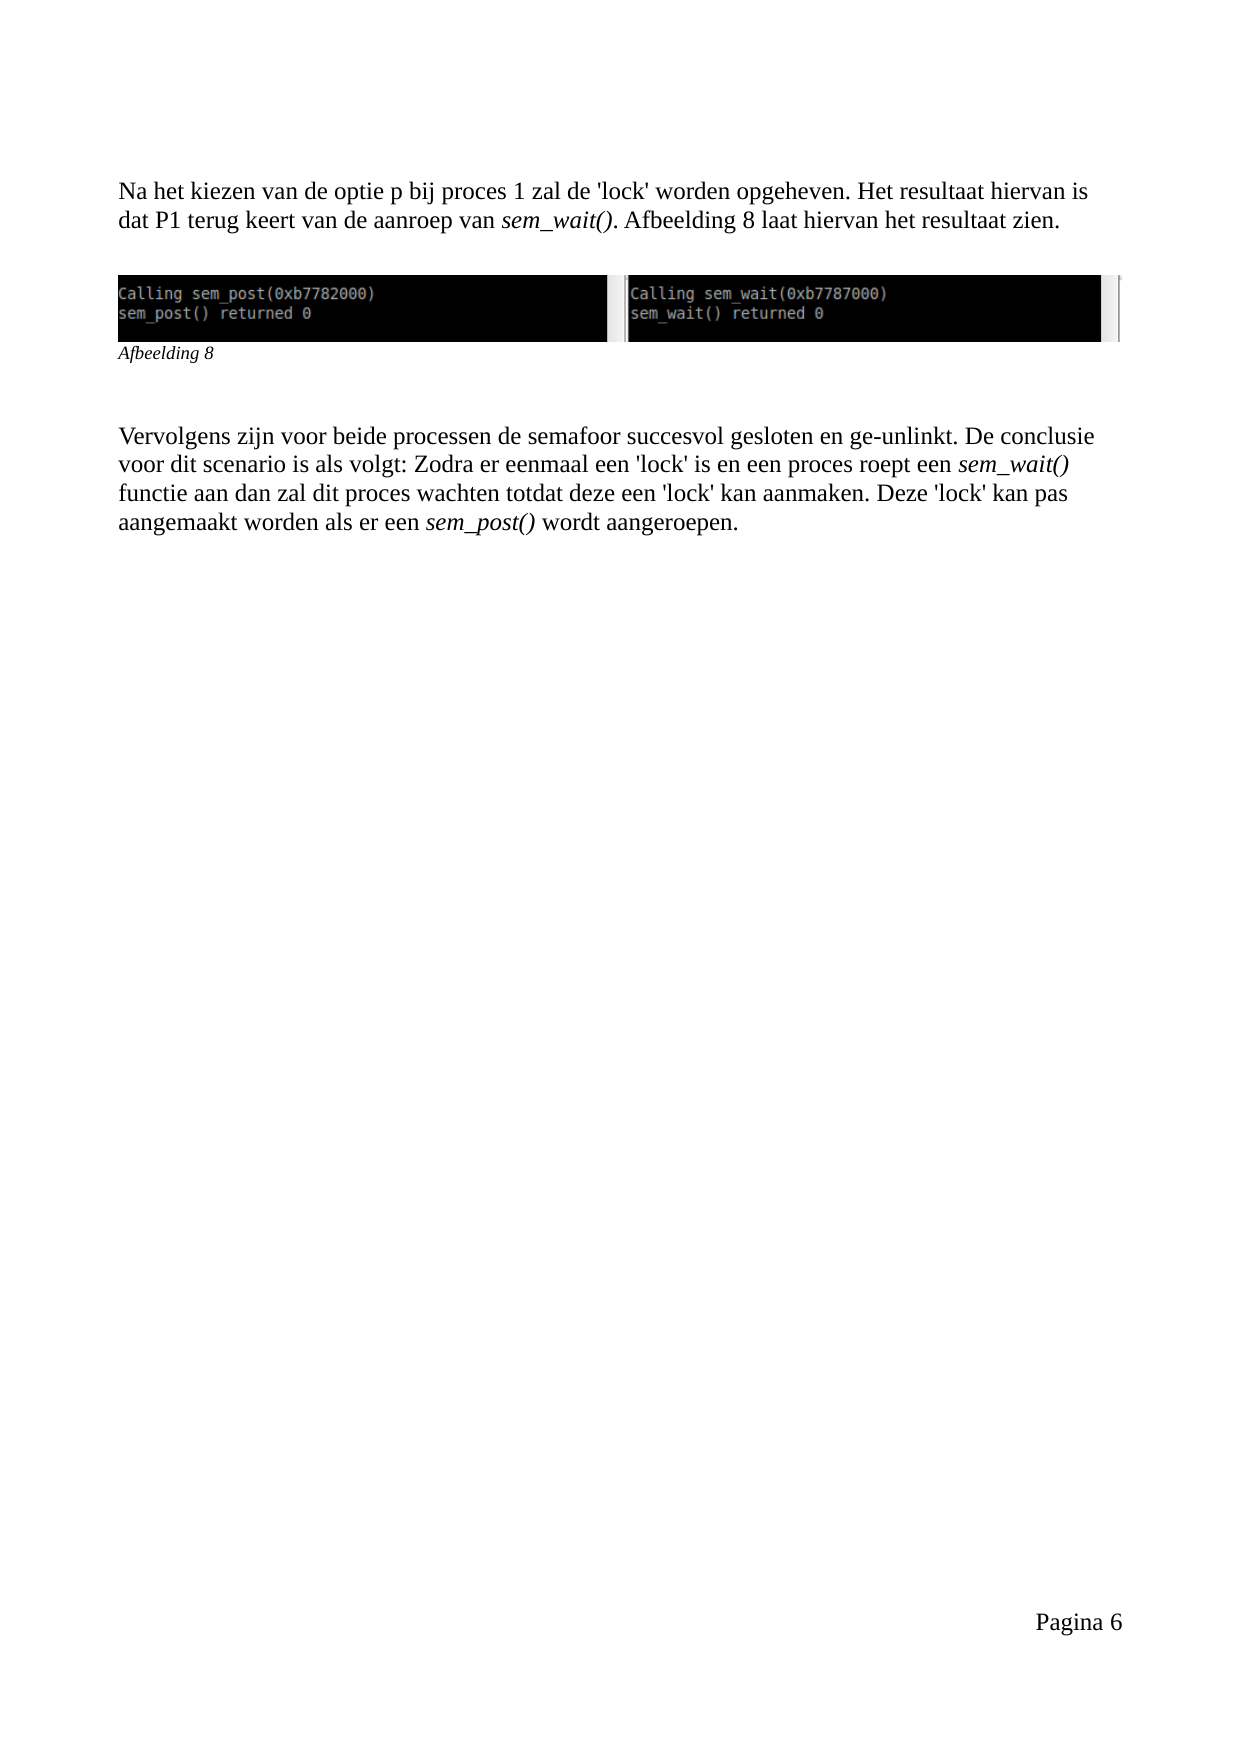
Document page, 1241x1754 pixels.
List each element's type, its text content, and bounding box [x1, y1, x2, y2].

text Afbeelding 8 [118, 342, 1122, 363]
picture [118, 275, 1123, 342]
text Na het kiezen van de optie p bij proces 1 zal de 'lock' worden opgeheven. Het resultaat hiervan is dat P1 terug keert van de aanroep van sem_wait(). Afbeelding 8 laat hiervan het resultaat zien. [118, 176, 1122, 234]
text Vervolgens zijn voor beide processen de semafoor succesvol gesloten en ge-unlinkt. De conclusie voor dit scenario is als volgt: Zodra er eenmaal een 'lock' is en een proces roept een sem_wait() functie aan dan zal dit proces wachten totdat deze een 'lock' kan aanmaken. Deze 'lock' kan pas aangemaakt worden als er een sem_post() wordt aangeroepen. [118, 421, 1122, 536]
